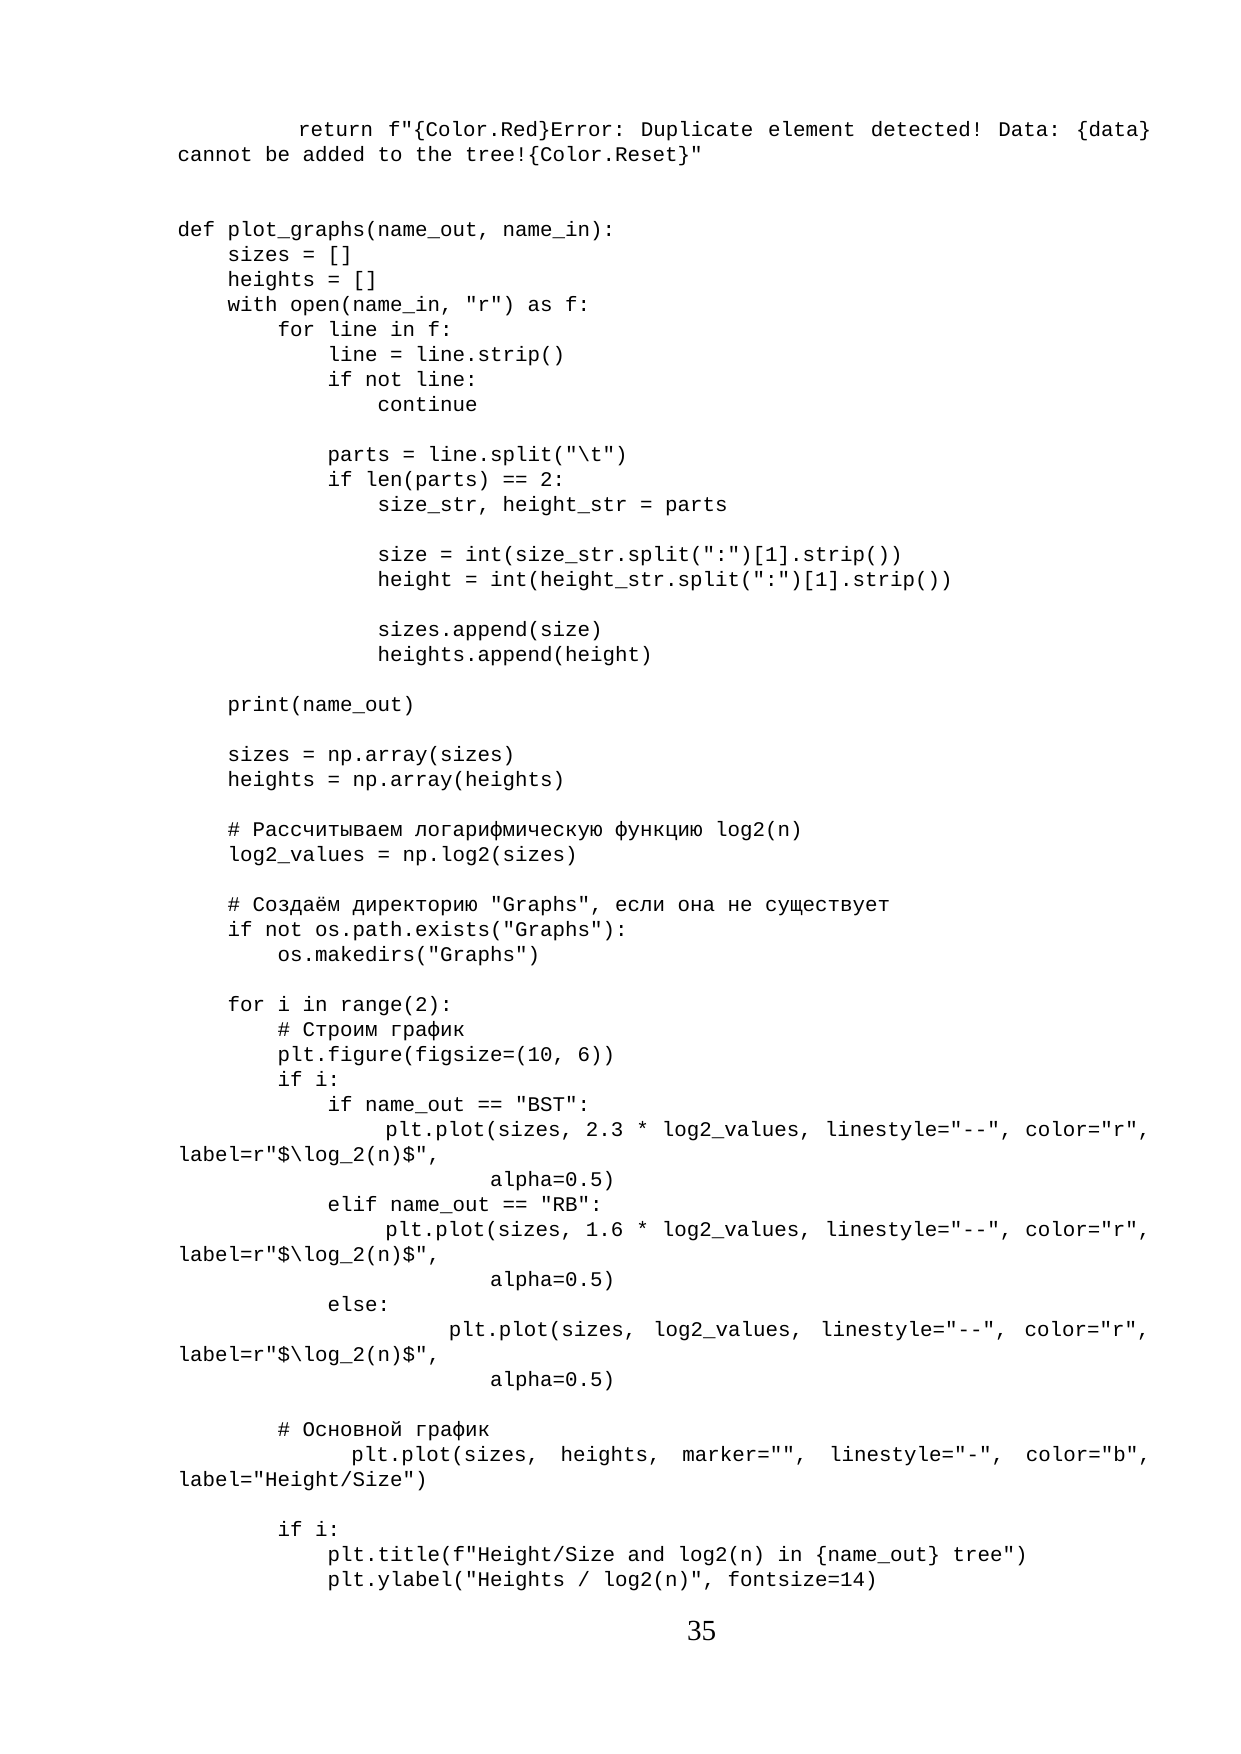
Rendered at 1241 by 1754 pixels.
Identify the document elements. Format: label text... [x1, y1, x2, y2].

text sizes = [] [177, 243, 1152, 268]
text plt.figure(figsize=(10, 6)) [177, 1043, 1152, 1068]
text else: [177, 1293, 1152, 1318]
text if i: [177, 1068, 1152, 1093]
text if i: [177, 1518, 1152, 1543]
text continue [177, 393, 1152, 418]
text plt.title(f"Height/Size and log2(n) in {name_out} tree") [177, 1543, 1152, 1568]
text plt.plot(sizes, 1.6 * log2_values, linestyle="--", color="r", label=r"$\log_2(n)$", [177, 1218, 1152, 1268]
text alpha=0.5) [177, 1268, 1152, 1293]
text plt.plot(sizes, log2_values, linestyle="--", color="r", label=r"$\log_2(n)$", [177, 1318, 1152, 1368]
text return f"{Color.Red}Error: Duplicate element detected! Data: {data} cannot be added to the tree!{Color.Reset}" [177, 118, 1152, 168]
text plt.ylabel("Heights / log2(n)", fontsize=14) [177, 1568, 1152, 1593]
text height = int(height_str.split(":")[1].strip()) [177, 568, 1152, 593]
text alpha=0.5) [177, 1368, 1152, 1393]
text plt.plot(sizes, heights, marker="", linestyle="-", color="b", label="Height/Size") [177, 1443, 1152, 1493]
text for line in f: [177, 318, 1152, 343]
text log2_values = np.log2(sizes) [177, 843, 1152, 868]
text plt.plot(sizes, 2.3 * log2_values, linestyle="--", color="r", label=r"$\log_2(n)$", [177, 1118, 1152, 1168]
text # Основной график [177, 1418, 1152, 1443]
text heights = [] [177, 268, 1152, 293]
text with open(name_in, "r") as f: [177, 293, 1152, 318]
text os.makedirs("Graphs") [177, 943, 1152, 968]
text line = line.strip() [177, 343, 1152, 368]
text heights = np.array(heights) [177, 768, 1152, 793]
text if not line: [177, 368, 1152, 393]
text print(name_out) [177, 693, 1152, 718]
text size = int(size_str.split(":")[1].strip()) [177, 543, 1152, 568]
text # Создаём директорию "Graphs", если она не существует [177, 893, 1152, 918]
text heights.append(height) [177, 643, 1152, 668]
text parts = line.split("\t") [177, 443, 1152, 468]
text # Строим график [177, 1018, 1152, 1043]
text size_str, height_str = parts [177, 493, 1152, 518]
text elif name_out == "RB": [177, 1193, 1152, 1218]
text if not os.path.exists("Graphs"): [177, 918, 1152, 943]
text sizes.append(size) [177, 618, 1152, 643]
text for i in range(2): [177, 993, 1152, 1018]
text if len(parts) == 2: [177, 468, 1152, 493]
text # Рассчитываем логарифмическую функцию log2(n) [177, 818, 1152, 843]
text if name_out == "BST": [177, 1093, 1152, 1118]
text alpha=0.5) [177, 1168, 1152, 1193]
text sizes = np.array(sizes) [177, 743, 1152, 768]
text def plot_graphs(name_out, name_in): [177, 218, 1152, 243]
